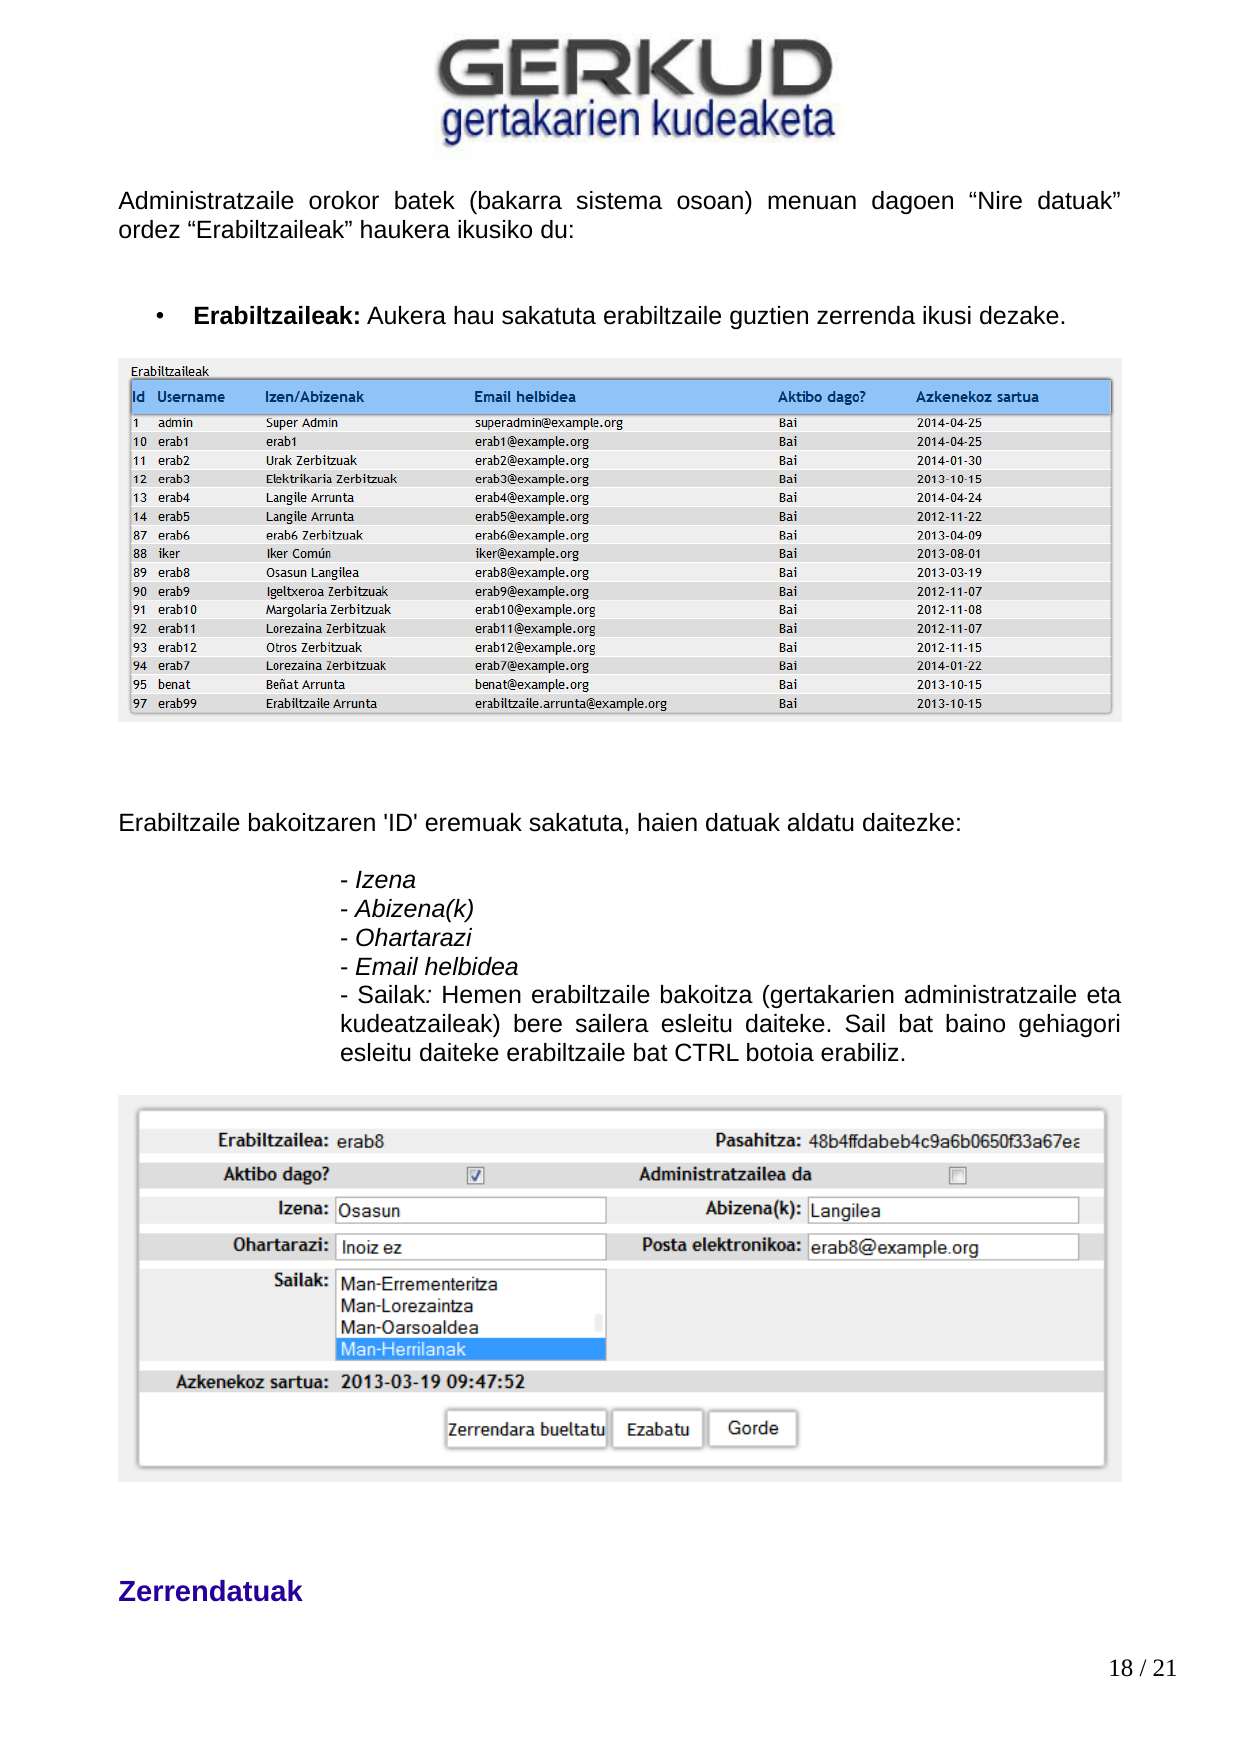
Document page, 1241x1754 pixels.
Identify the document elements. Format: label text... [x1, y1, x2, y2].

list - Sailak: Hemen erabiltzaile bakoitza (gertakarien administratzaile eta kudeatzaileak) bere sailera esleitu daiteke. Sail bat baino gehiagori esleitu daiteke erabiltzaile bat CTRL botoia erabiliz. [302, 980, 1122, 1067]
list Erabiltzaileak: Aukera hau sakatuta erabiltzaile guztien zerrenda ikusi dezake. [156, 301, 1122, 330]
picture [118, 358, 1123, 722]
text Erabiltzaile bakoitzaren 'ID' eremuak sakatuta, haien datuak aldatu daitezke: [118, 808, 1122, 837]
text Administratzaile orokor batek (bakarra sistema osoan) menuan dagoen “Nire datuak” ordez “Erabiltzaileak” haukera ikusiko du: [118, 186, 1122, 244]
list - Izena [302, 865, 1122, 894]
list - Ohartarazi [302, 923, 1122, 952]
picture [434, 23, 844, 160]
picture [118, 1095, 1123, 1482]
list - Email helbidea [302, 952, 1122, 980]
list - Abizena(k) [302, 894, 1122, 923]
subtitle Zerrendatuak [118, 1574, 1122, 1607]
